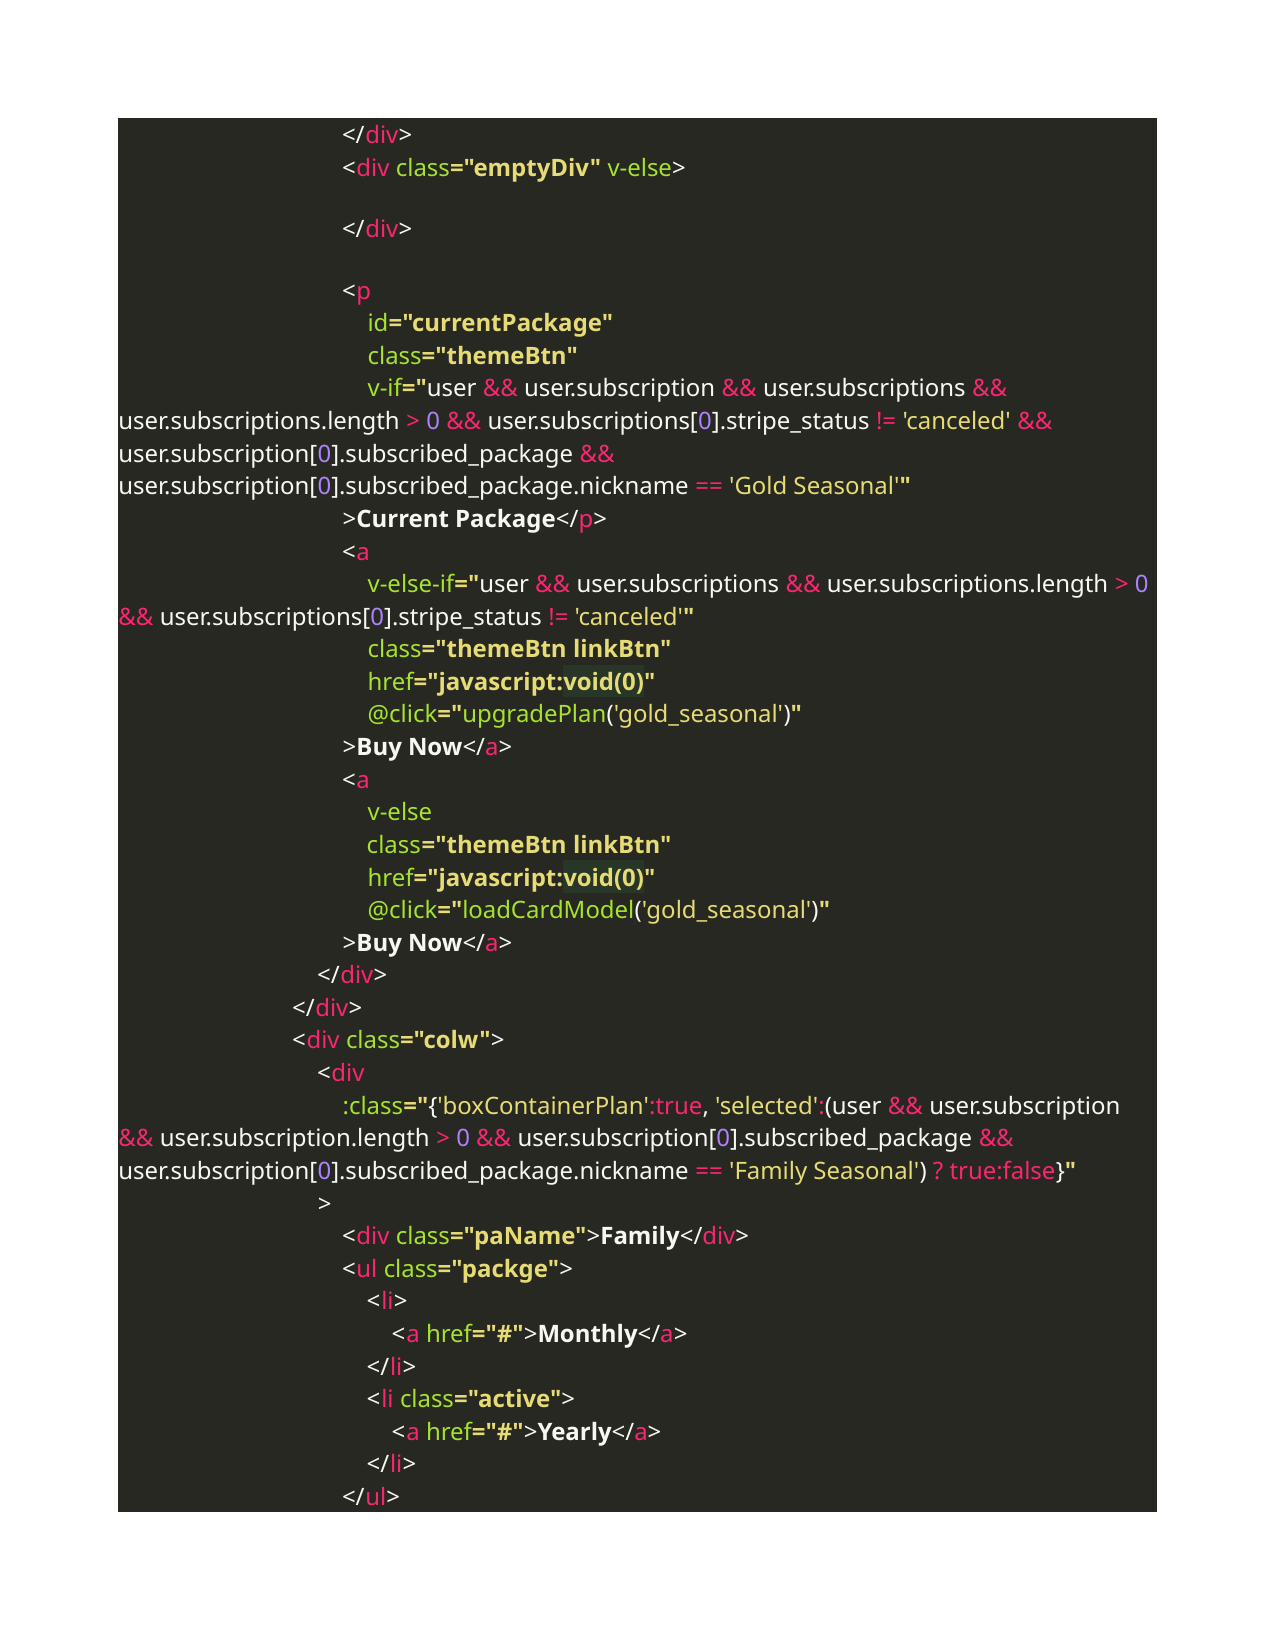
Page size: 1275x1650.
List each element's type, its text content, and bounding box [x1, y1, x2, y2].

text </div> <div class="emptyDiv" v-else> </div> <p id="currentPackage" class="themeBtn" v-if="user && user.subscription && user.subscriptions && user.subscriptions.length > 0 && user.subscriptions[0].stripe_status != 'canceled' && user.subscription[0].subscribed_package && user.subscription[0].subscribed_package.nickname == 'Gold Seasonal'" >Current Package</p> <a v-else-if="user && user.subscriptions && user.subscriptions.length > 0 && user.subscriptions[0].stripe_status != 'canceled'" class="themeBtn linkBtn" href="javascript:void(0)" @click="upgradePlan('gold_seasonal')" >Buy Now</a> <a v-else class="themeBtn linkBtn" href="javascript:void(0)" @click="loadCardModel('gold_seasonal')" >Buy Now</a> </div> </div> <div class="colw"> <div :class="{'boxContainerPlan':true, 'selected':(user && user.subscription && user.subscription.length > 0 && user.subscription[0].subscribed_package && user.subscription[0].subscribed_package.nickname == 'Family Seasonal') ? true:false}" > <div class="paName">Family</div> <ul class="packge"> <li> <a href="#">Monthly</a> </li> <li class="active"> <a href="#">Yearly</a> </li> </ul> [118, 118, 1157, 1512]
